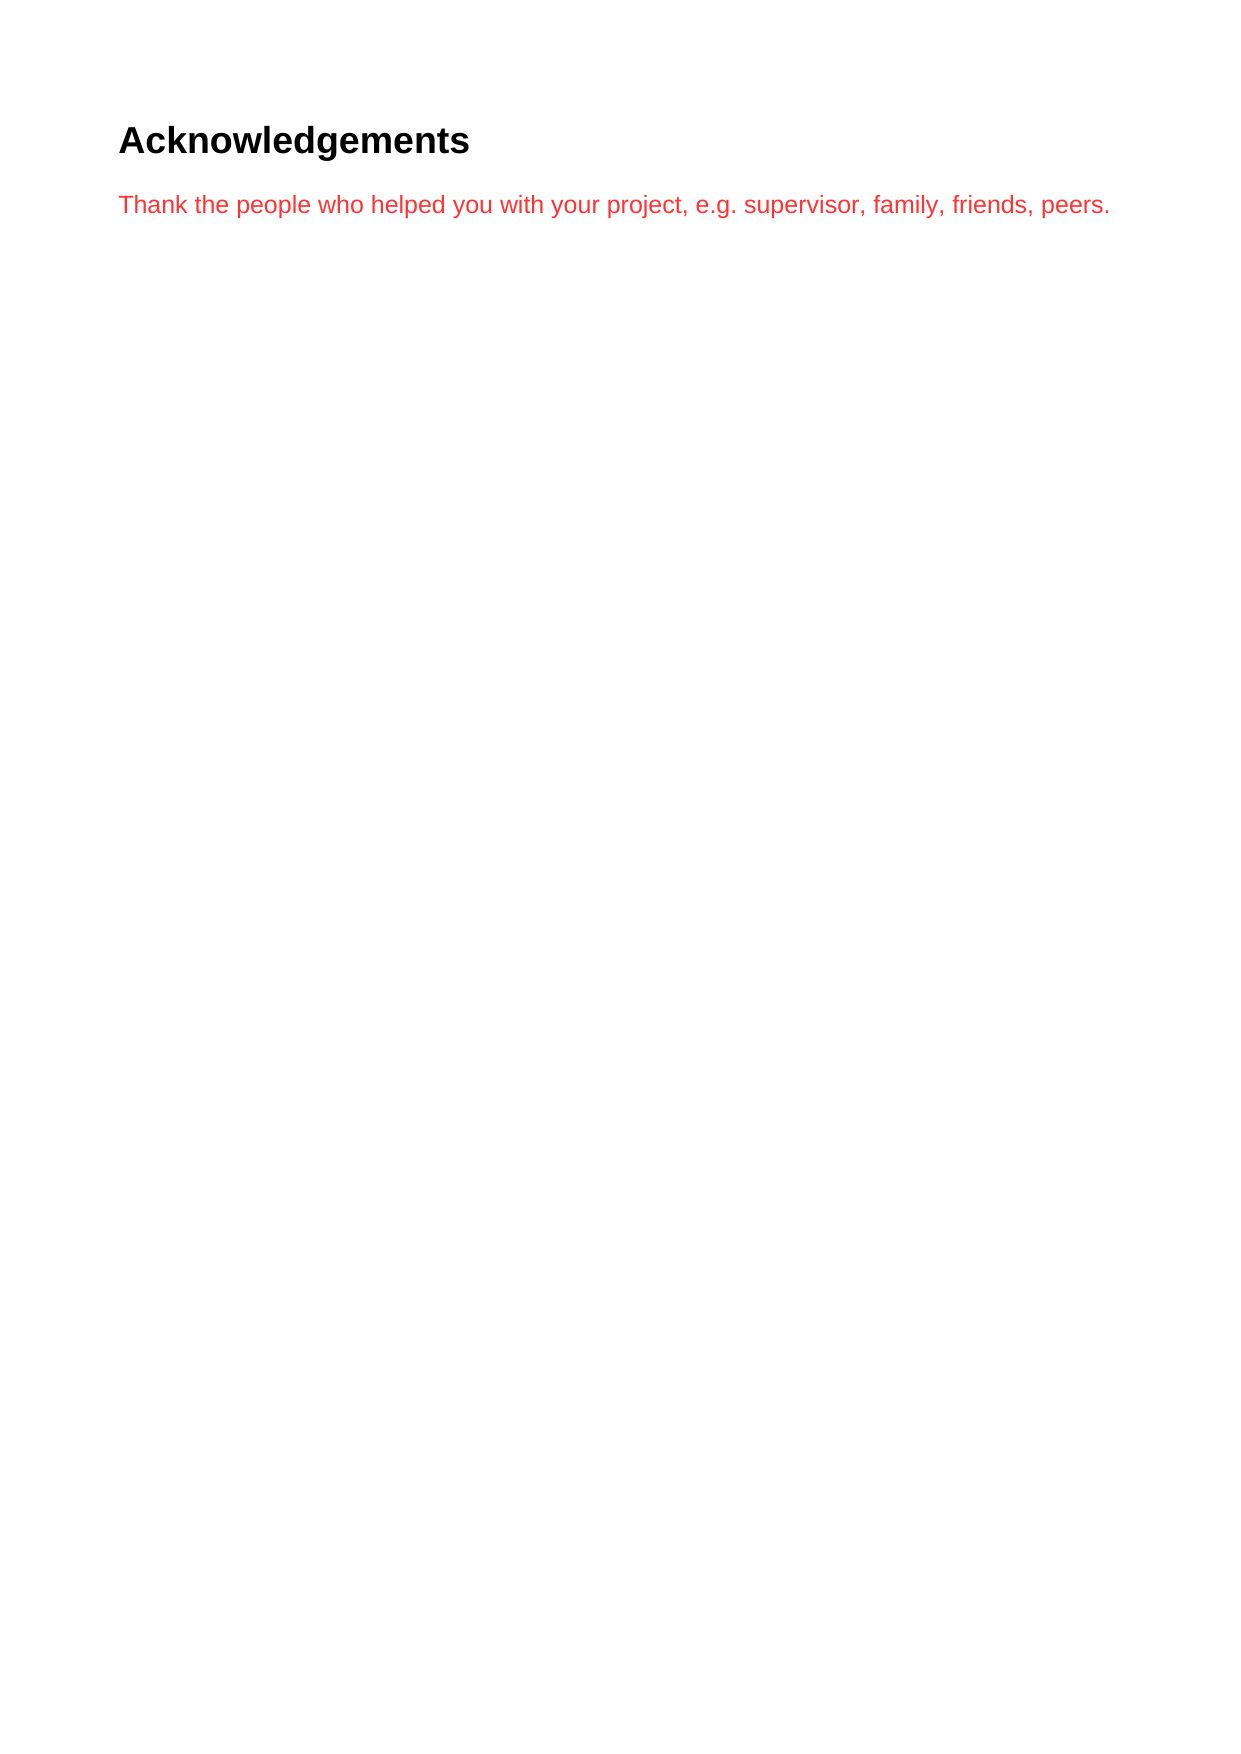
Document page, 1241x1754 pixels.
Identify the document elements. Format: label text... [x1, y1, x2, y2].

text Acknowledgements [118, 118, 1122, 161]
text Thank the people who helped you with your project, e.g. supervisor, family, friends, peers. [118, 190, 1122, 219]
